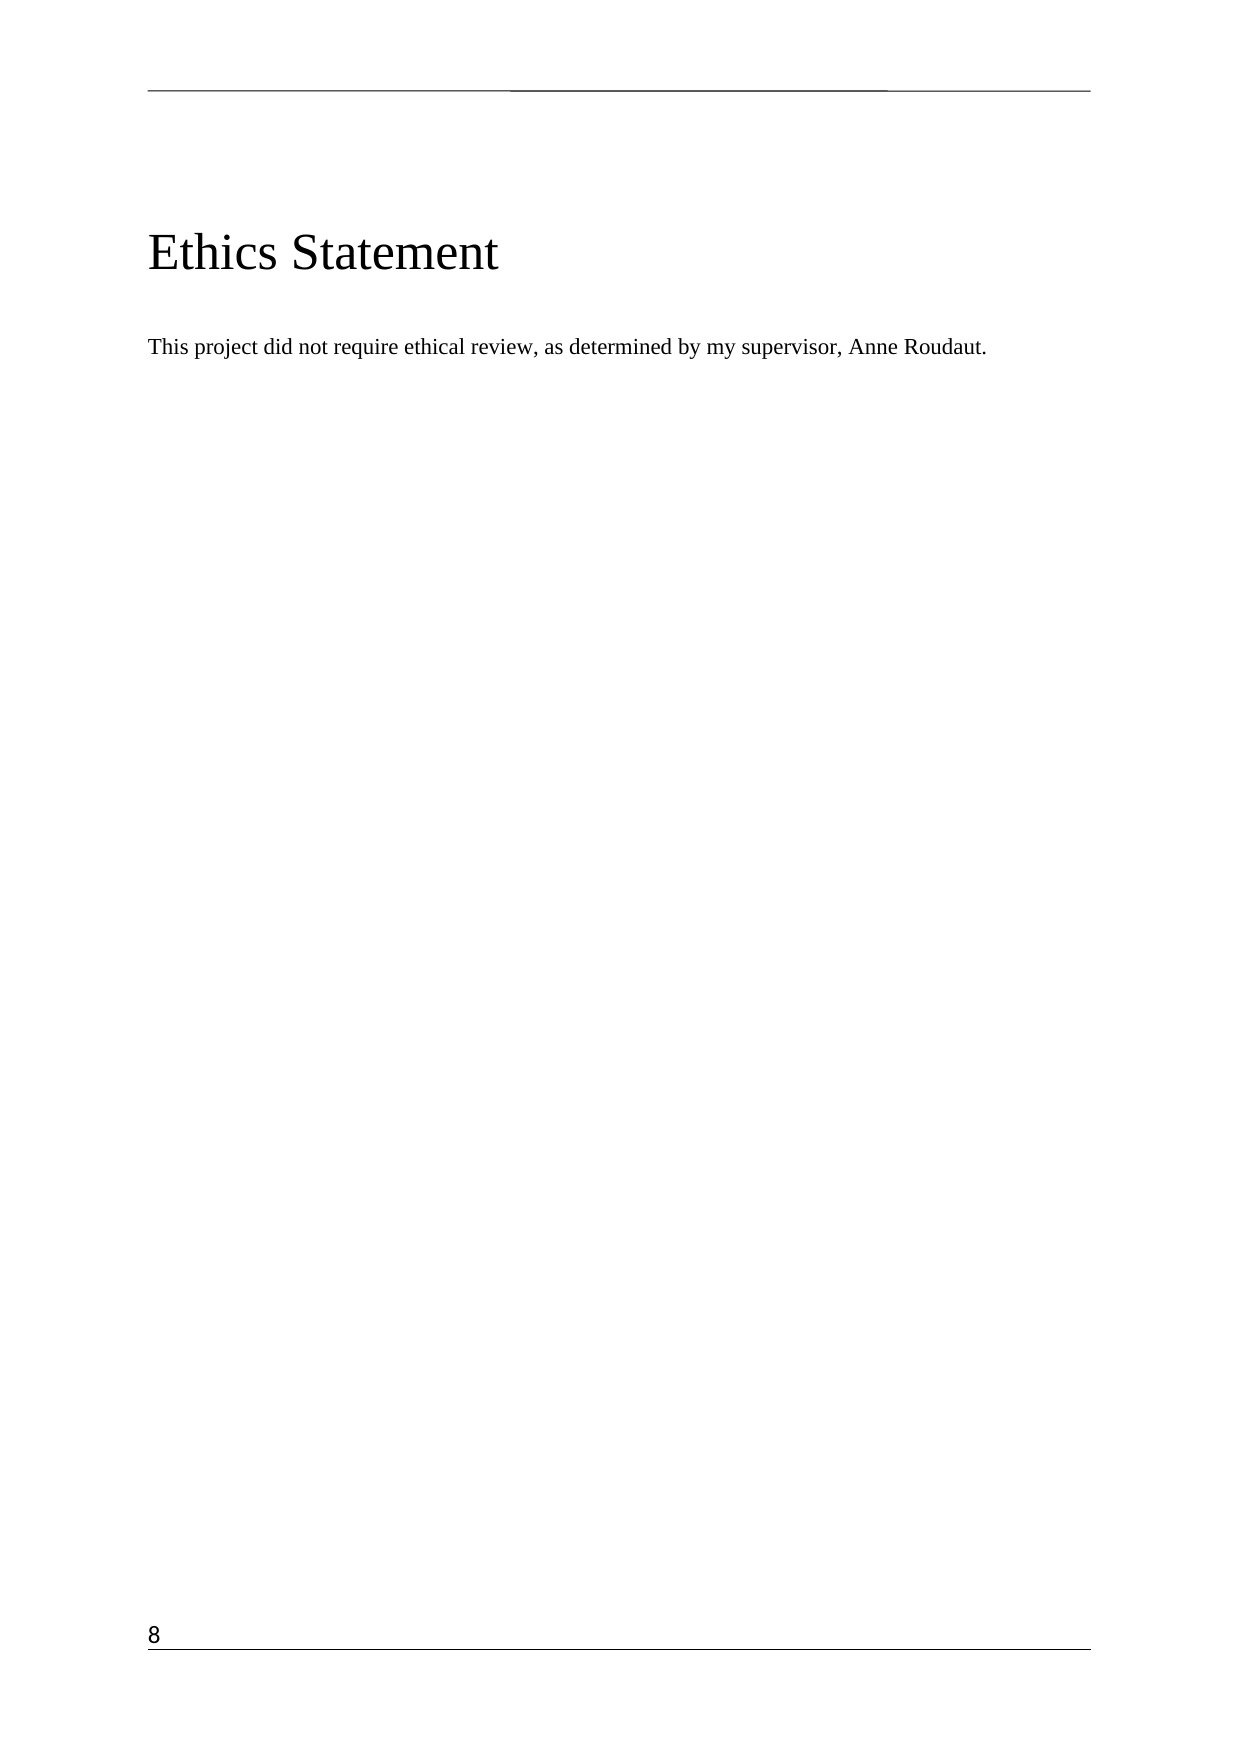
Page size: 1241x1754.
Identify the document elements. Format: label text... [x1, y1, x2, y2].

text Ethics Statement [148, 221, 1092, 281]
text This project did not require ethical review, as determined by my supervisor, Anne Roudaut. [148, 333, 1092, 359]
